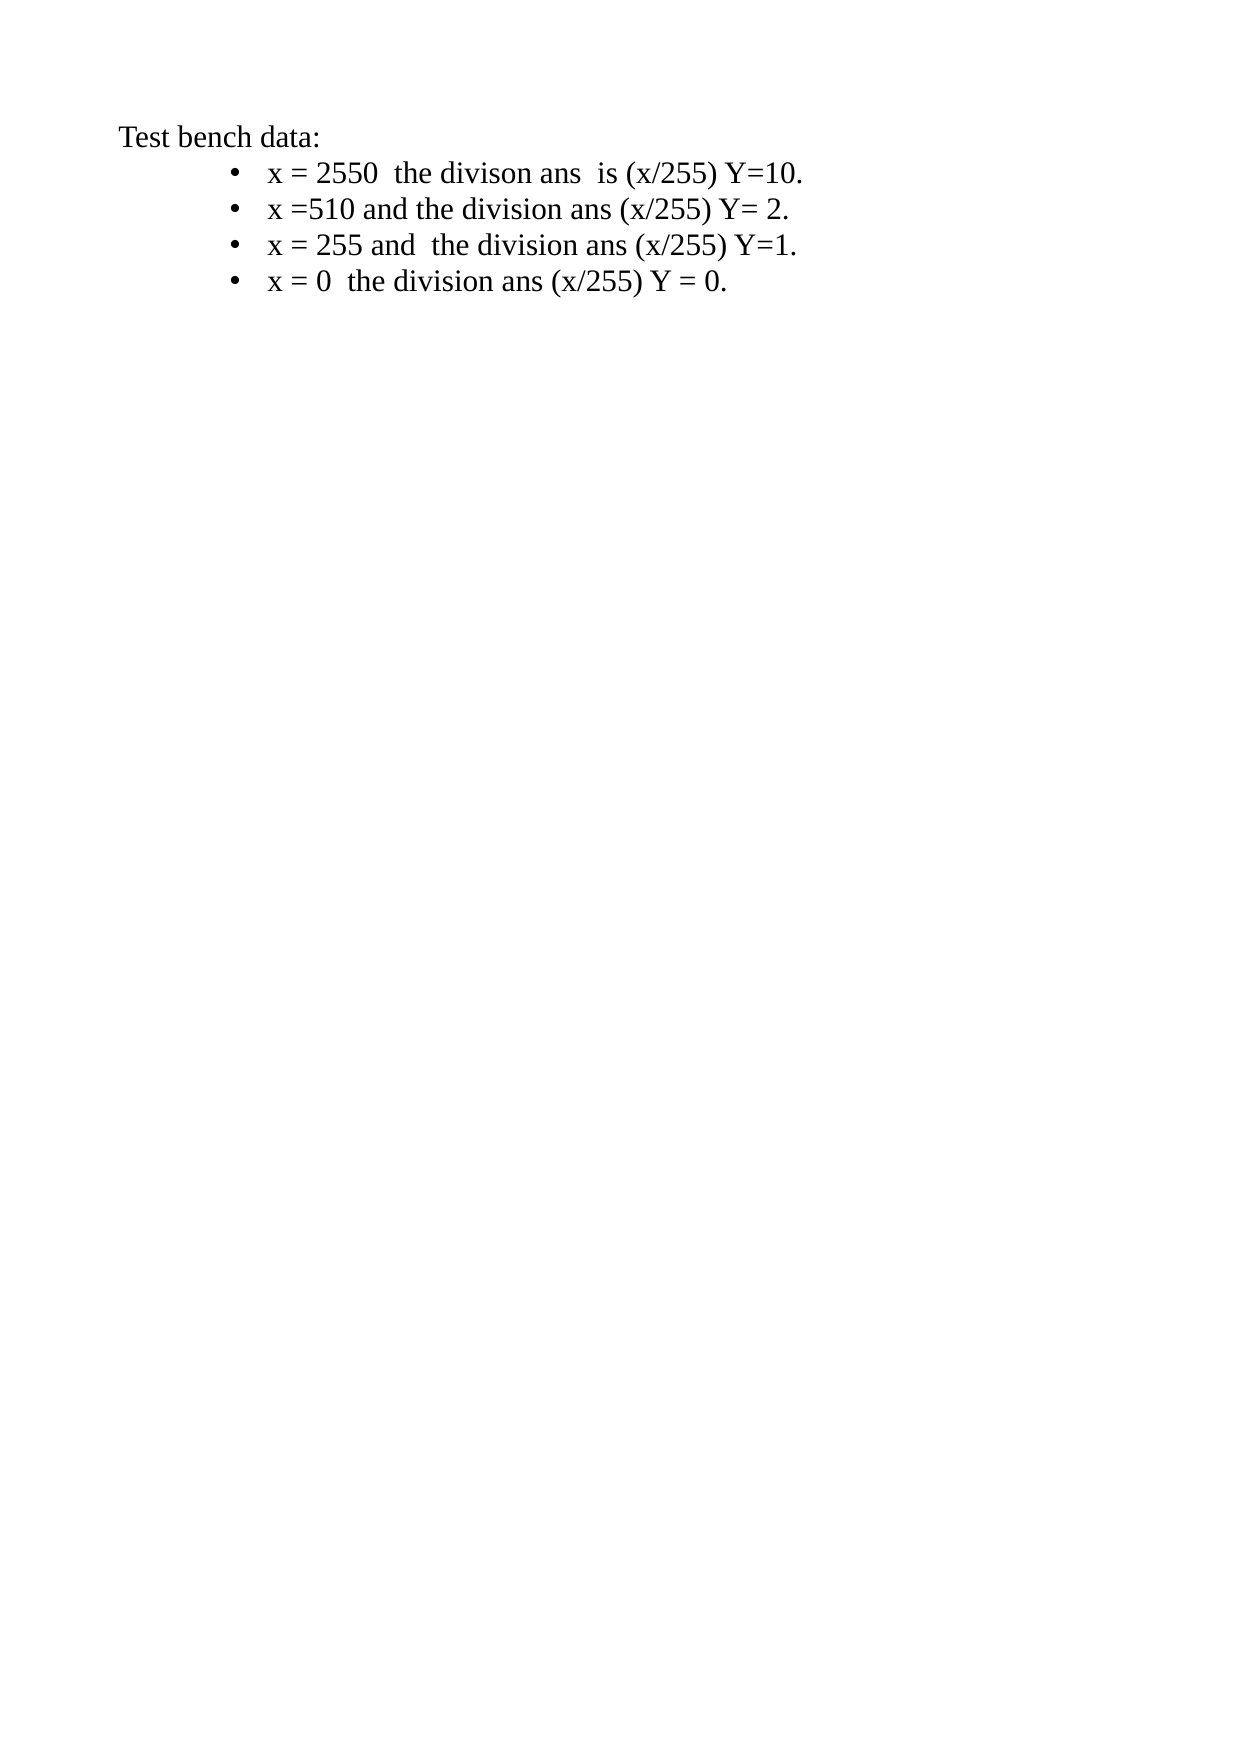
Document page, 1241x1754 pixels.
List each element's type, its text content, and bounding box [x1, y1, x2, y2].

list x =510 and the division ans (x/255) Y= 2. [229, 190, 1122, 226]
list x = 0 the division ans (x/255) Y = 0. [229, 262, 1122, 298]
list x = 2550 the divison ans is (x/255) Y=10. [229, 154, 1122, 190]
list x = 255 and the division ans (x/255) Y=1. [229, 226, 1122, 262]
text Test bench data: [118, 118, 1122, 154]
